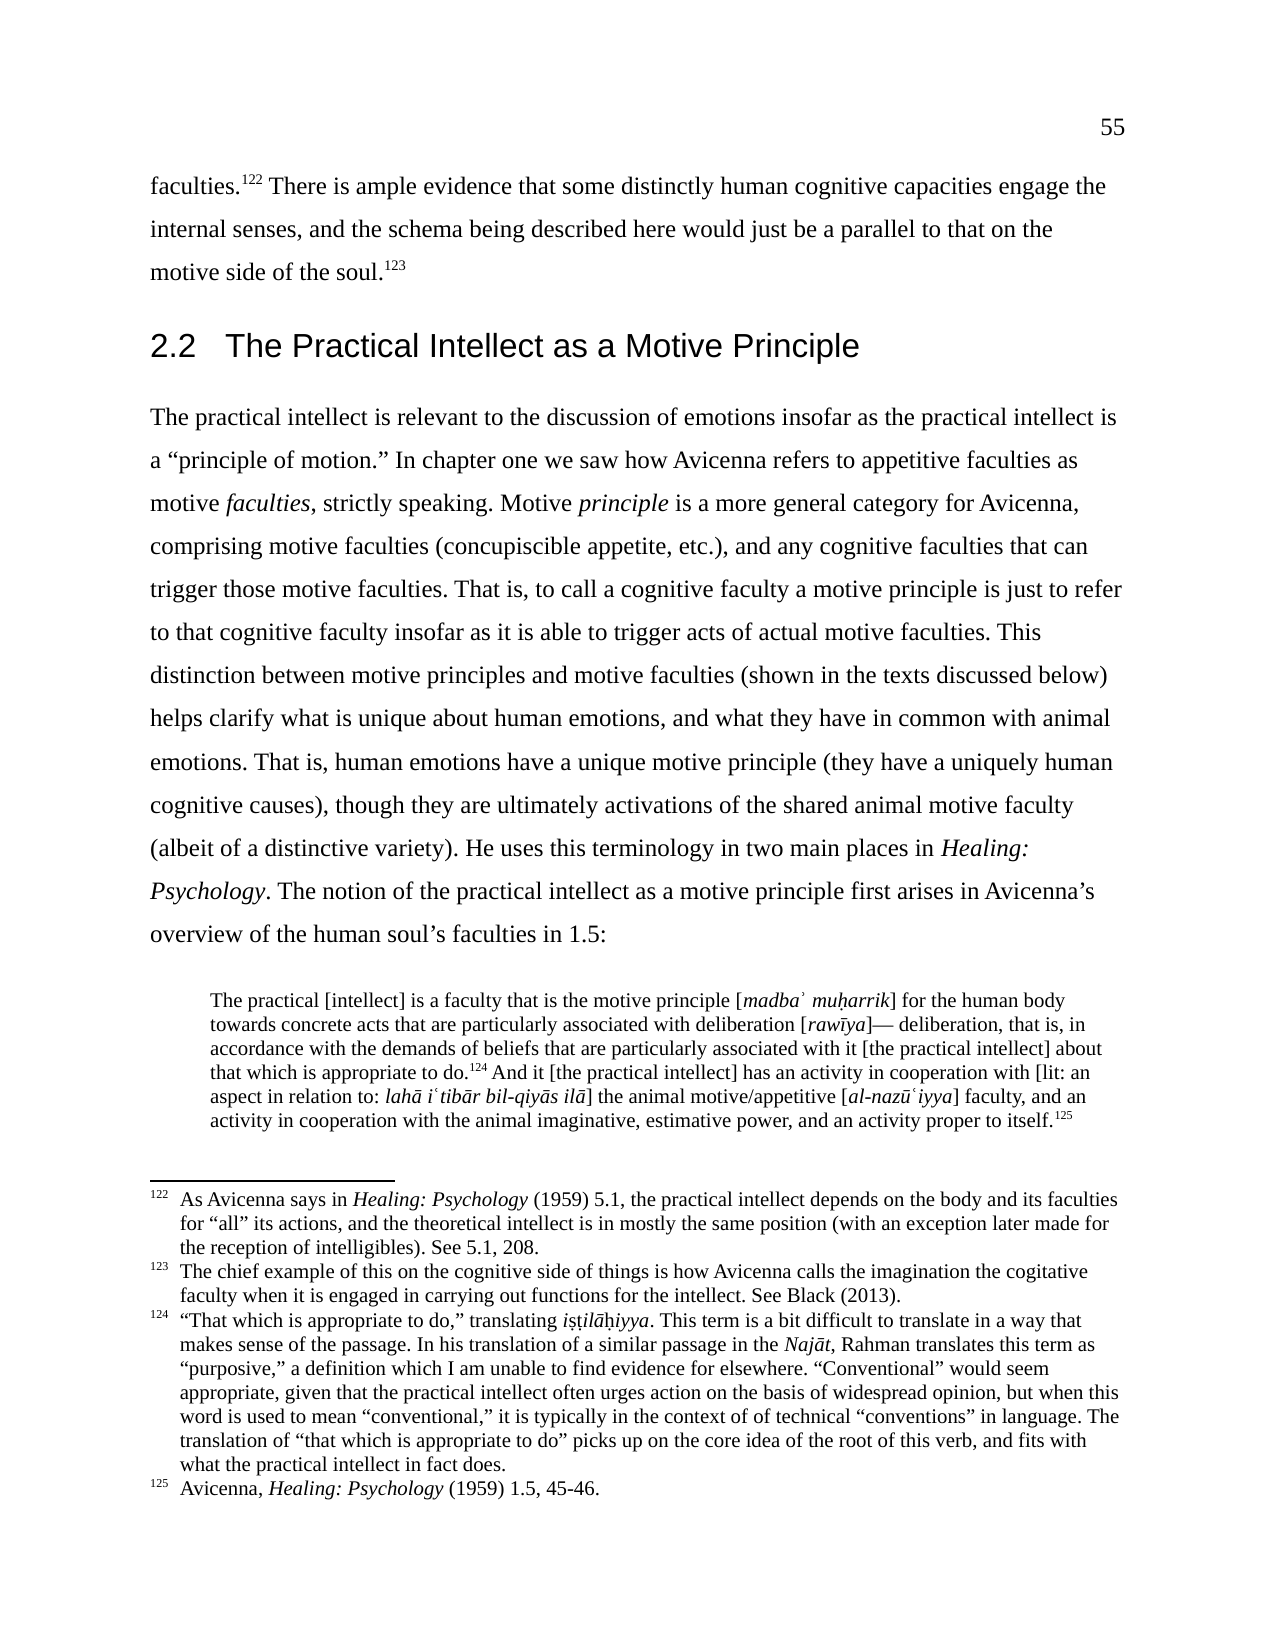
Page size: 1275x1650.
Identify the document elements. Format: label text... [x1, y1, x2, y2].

text The practical [intellect] is a faculty that is the motive principle [madbaʾ muḥarrik] for the human body towards concrete acts that are particularly associated with deliberation [rawīya]— deliberation, that is, in accordance with the demands of beliefs that are particularly associated with it [the practical intellect] about that which is appropriate to do. And it [the practical intellect] has an activity in cooperation with [lit: an aspect in relation to: lahā iʿtibār bil-qiyās ilā] the animal motive/appetitive [al-nazūʿiyya] faculty, and an activity in cooperation with the animal imaginative, estimative power, and an activity proper to itself. [210, 988, 1125, 1132]
text “That which is appropriate to do,” translating iṣṭilāḥiyya. This term is a bit difficult to translate in a way that makes sense of the passage. In his translation of a similar passage in the Najāt, Rahman translates this term as “purposive,” a definition which I am unable to find evidence for elsewhere. “Conventional” would seem appropriate, given that the practical intellect often urges action on the basis of widespread opinion, but when this word is used to mean “conventional,” it is typically in the context of of technical “conventions” in language. The translation of “that which is appropriate to do” picks up on the core idea of the root of this verb, and fits with what the practical intellect in fact does. [150, 1307, 1125, 1476]
text The chief example of this on the cognitive side of things is how Avicenna calls the imagination the cogitative faculty when it is engaged in carrying out functions for the intellect. See Black (2013). [150, 1259, 1125, 1307]
text Avicenna, Healing: Psychology (1959) 1.5, 45-46. [150, 1476, 1125, 1500]
text Of course, there are also places where Avicenna discusses human emotions and does not mention the animal motive faculties, so this is—again—not unambiguous. But Avicenna’s numerous assertions and suggestions that human emotions do involve the animal motive faculty, and a dearth of texts to the contrary, strongly supports the idea that Avicenna has the previously-mentioned schema in mind. Moreover, it just seems in keeping with Avicenna’s general habits as a philosopher to think in this way: wherever possible, Avicenna builds more complex activities on existing psychological faculties, and highlights ways in which the intellect depends on animal faculties. There is ample evidence that some distinctly human cognitive capacities engage the internal senses, and the schema being described here would just be a parallel to that on the motive side of the soul. [150, 171, 1125, 286]
text The practical intellect is relevant to the discussion of emotions insofar as the practical intellect is a “principle of motion.” In chapter one we saw how Avicenna refers to appetitive faculties as motive faculties, strictly speaking. Motive principle is a more general category for Avicenna, comprising motive faculties (concupiscible appetite, etc.), and any cognitive faculties that can trigger those motive faculties. That is, to call a cognitive faculty a motive principle is just to refer to that cognitive faculty insofar as it is able to trigger acts of actual motive faculties. This distinction between motive principles and motive faculties (shown in the texts discussed below) helps clarify what is unique about human emotions, and what they have in common with animal emotions. That is, human emotions have a unique motive principle (they have a uniquely human cognitive causes), though they are ultimately activations of the shared animal motive faculty (albeit of a distinctive variety). He uses this terminology in two main places in Healing: Psychology. The notion of the practical intellect as a motive principle first arises in Avicenna’s overview of the human soul’s faculties in 1.5: [150, 402, 1125, 948]
subtitle 2.2 The Practical Intellect as a Motive Principle [150, 326, 1125, 364]
text As Avicenna says in Healing: Psychology (1959) 5.1, the practical intellect depends on the body and its faculties for “all” its actions, and the theoretical intellect is in mostly the same position (with an exception later made for the reception of intelligibles). See 5.1, 208. [150, 1187, 1125, 1259]
